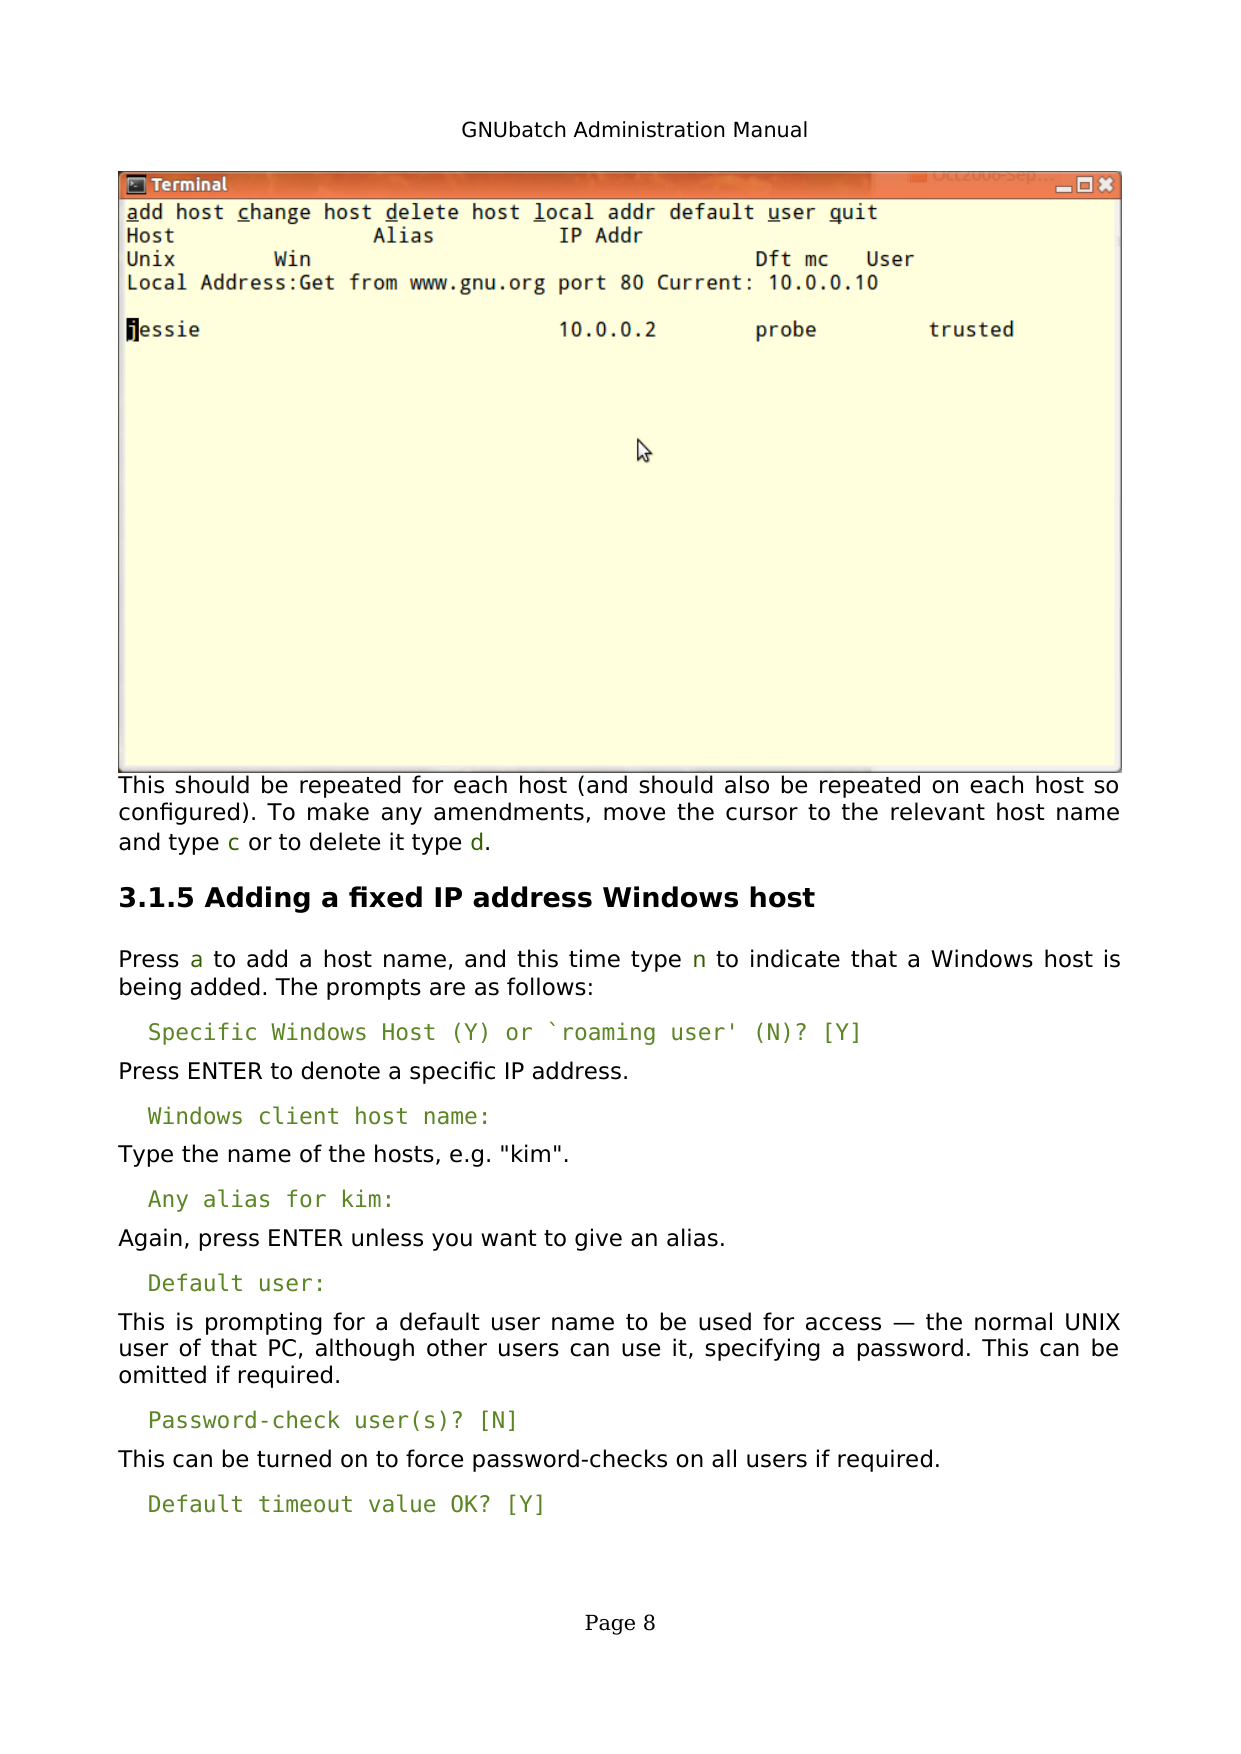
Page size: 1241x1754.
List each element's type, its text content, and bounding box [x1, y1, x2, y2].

subtitle Adding a fixed IP address Windows host [118, 882, 1122, 913]
text Press ENTER to denote a specific IP address. [118, 1058, 1122, 1084]
text Press a to add a host name, and this time type n to indicate that a Windows host is being added. The prompts are as follows: [118, 943, 1122, 1001]
text Any alias for kim: [148, 1187, 1122, 1213]
text Type the name of the hosts, e.g. "kim". [118, 1141, 1122, 1168]
text Default timeout value OK? [Y] [148, 1491, 1122, 1518]
text Default user: [148, 1270, 1122, 1297]
text This should be repeated for each host (and should also be repeated on each host so configured). To make any amendments, move the cursor to the relevant host name and type c or to delete it type d. [118, 773, 1122, 857]
text Windows client host name: [148, 1103, 1122, 1130]
text This is prompting for a default user name to be used for access — the normal UNIX user of that PC, although other users can use it, specifying a password. This can be omitted if required. [118, 1309, 1122, 1389]
picture [118, 171, 1122, 773]
text Password-check user(s)? [N] [148, 1407, 1122, 1434]
text This can be turned on to force password-checks on all users if required. [118, 1446, 1122, 1473]
text Specific Windows Host (Y) or `roaming user' (N)? [Y] [148, 1019, 1122, 1046]
text Again, press ENTER unless you want to give an alias. [118, 1225, 1122, 1252]
